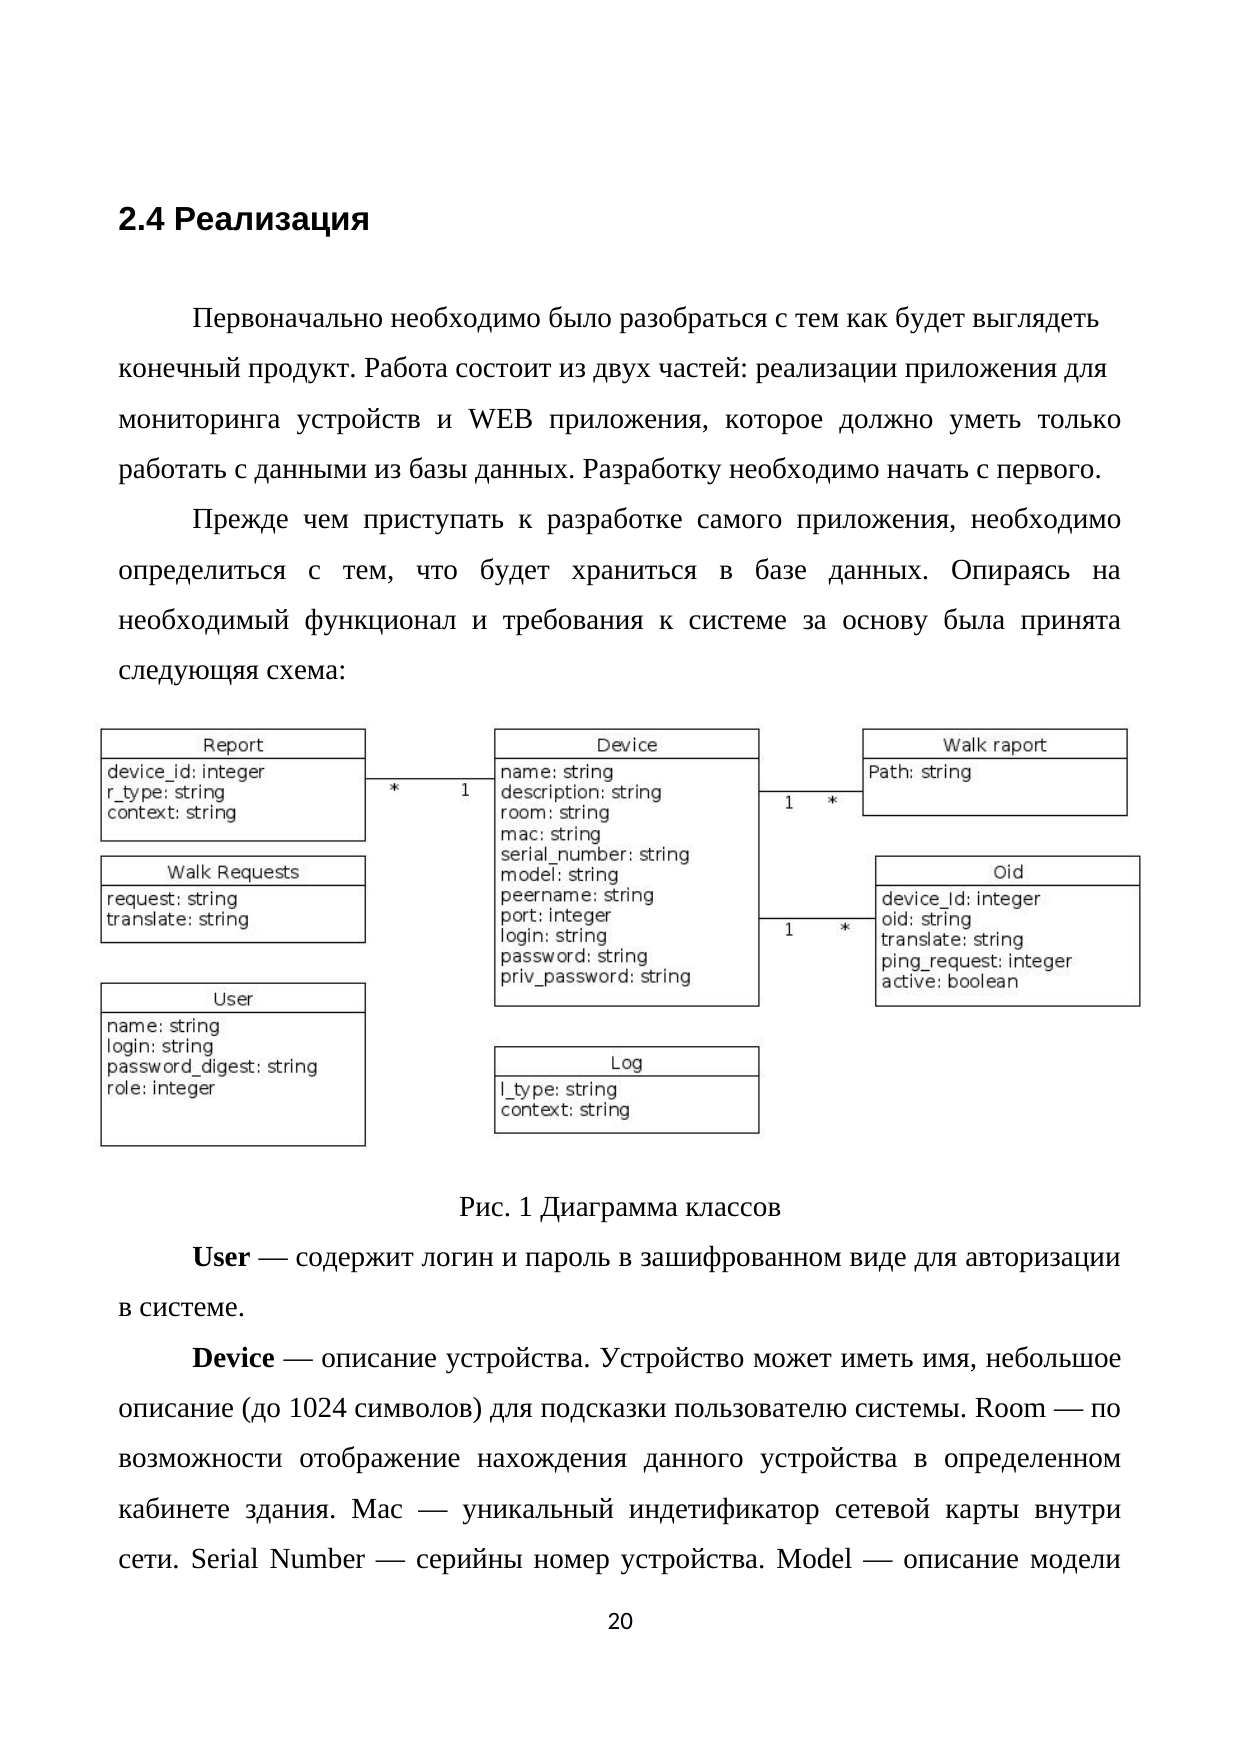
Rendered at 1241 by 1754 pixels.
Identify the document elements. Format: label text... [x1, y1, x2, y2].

picture [74, 702, 1166, 1172]
text Рис. 1 Диаграмма классов [118, 1172, 1122, 1222]
text Прежде чем приступать к разработке самого приложения, необходимо определиться с тем, что будет храниться в базе данных. Опираясь на необходимый функционал и требования к системе за основу была принята следующяя схема: [118, 501, 1122, 686]
text конечный продукт. Работа состоит из двух частей: реализации приложения для [118, 351, 1122, 384]
subtitle 2.4 Реализация [118, 199, 1122, 237]
text Первоначально необходимо было разобраться с тем как будет выглядеть [118, 300, 1122, 334]
text User — содержит логин и пароль в зашифрованном виде для авторизации в системе. [118, 1239, 1122, 1323]
text мониторинга устройств и WEB приложения, которое должно уметь только работать с данными из базы данных. Разработку необходимо начать с первого. [118, 401, 1122, 485]
text Device — описание устройства. Устройство может иметь имя, небольшое описание (до 1024 символов) для подсказки пользователю системы. Room — по возможности отображение нахождения данного устройства в определенном кабинете здания. Mac — уникальный индетификатор сетевой карты внутри сети. Serial Number — серийны номер устройства. Model — описание модели [118, 1340, 1122, 1574]
